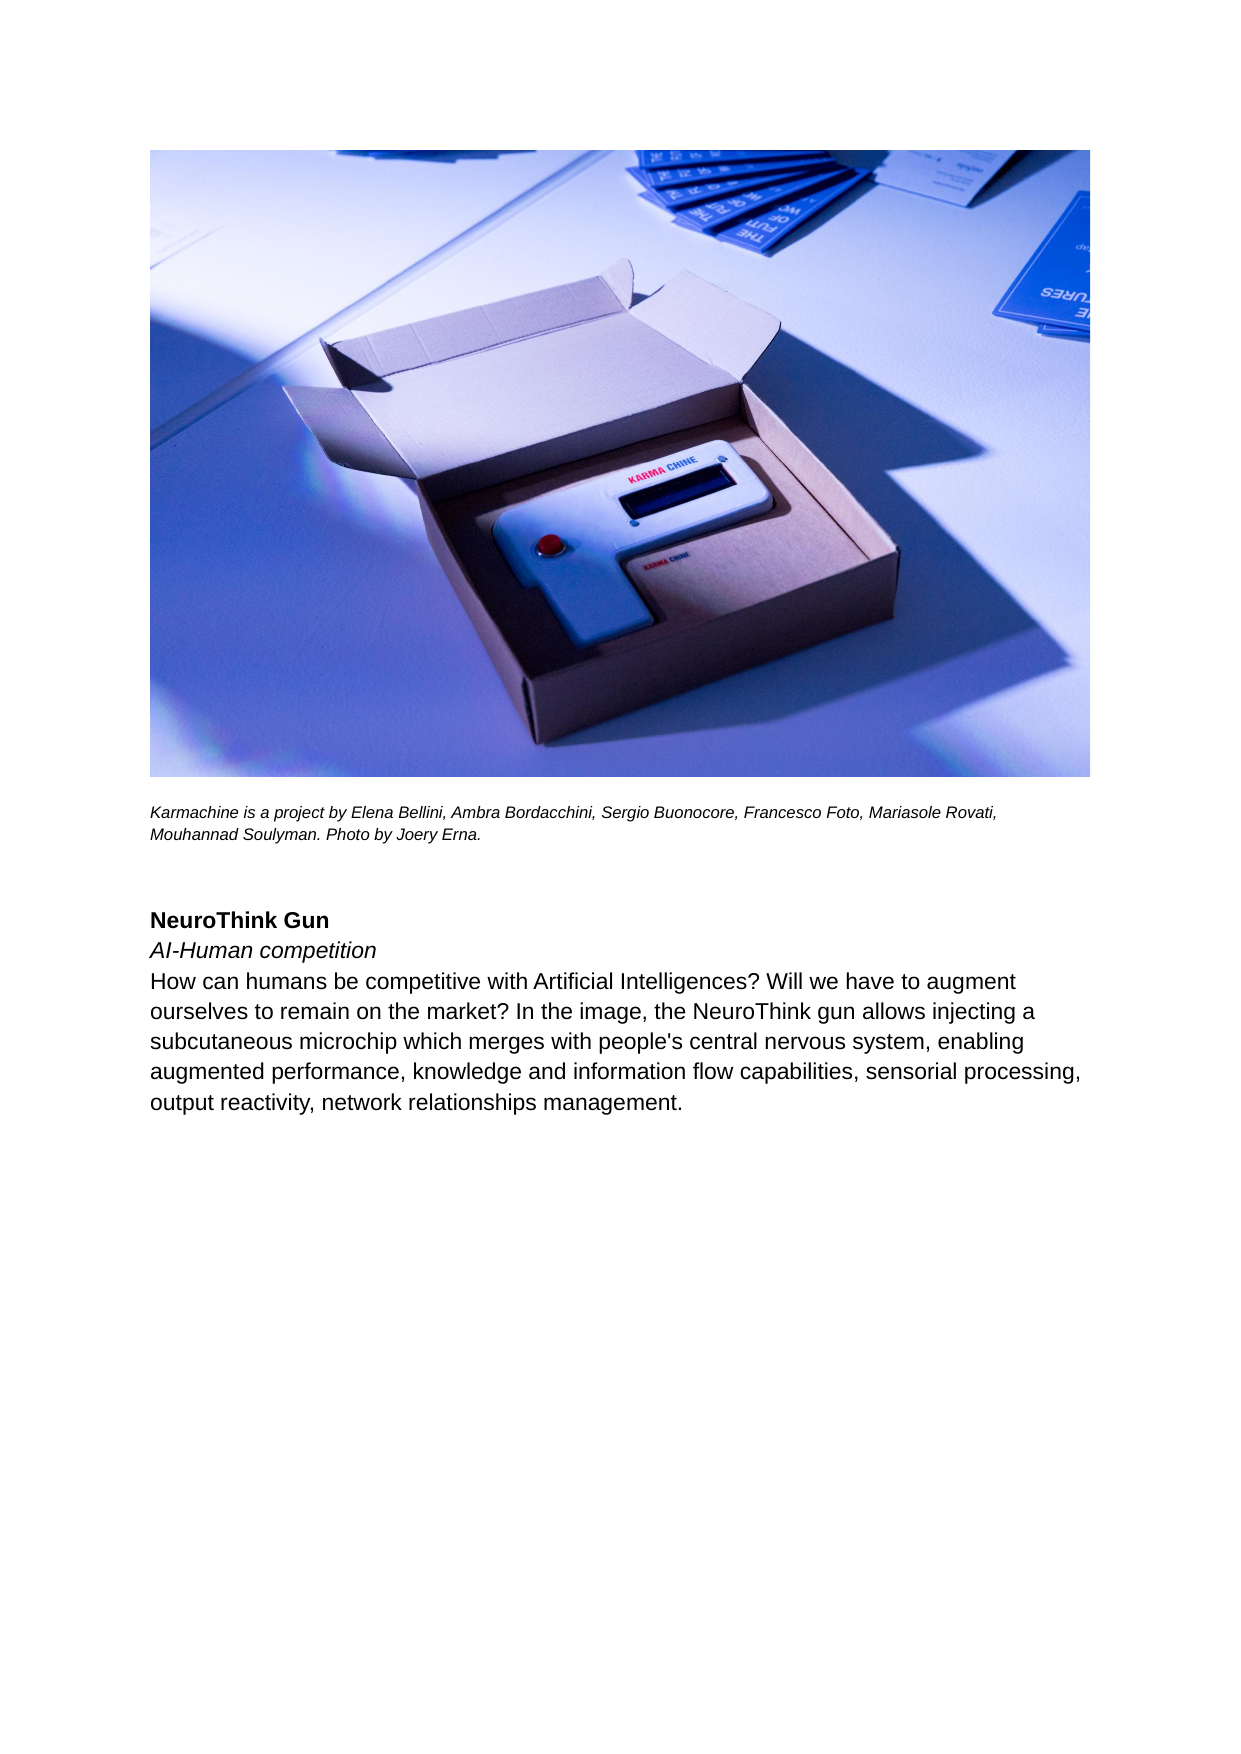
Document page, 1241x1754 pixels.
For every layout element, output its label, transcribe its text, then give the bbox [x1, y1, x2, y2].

text Karmachine is a project by Elena Bellini, Ambra Bordacchini, Sergio Buonocore, Francesco Foto, Mariasole Rovati, Mouhannad Soulyman. Photo by Joery Erna. [150, 803, 1090, 844]
text NeuroThink Gun [150, 907, 1090, 934]
text How can humans be competitive with Artificial Intelligences? Will we have to augment ourselves to remain on the market? In the image, the NeuroThink gun allows injecting a subcutaneous microchip which merges with people's central nervous system, enabling augmented performance, knowledge and information flow capabilities, sensorial processing, output reactivity, network relationships management. [150, 968, 1090, 1115]
text AI-Human competition [150, 937, 1090, 964]
picture [150, 150, 1091, 777]
